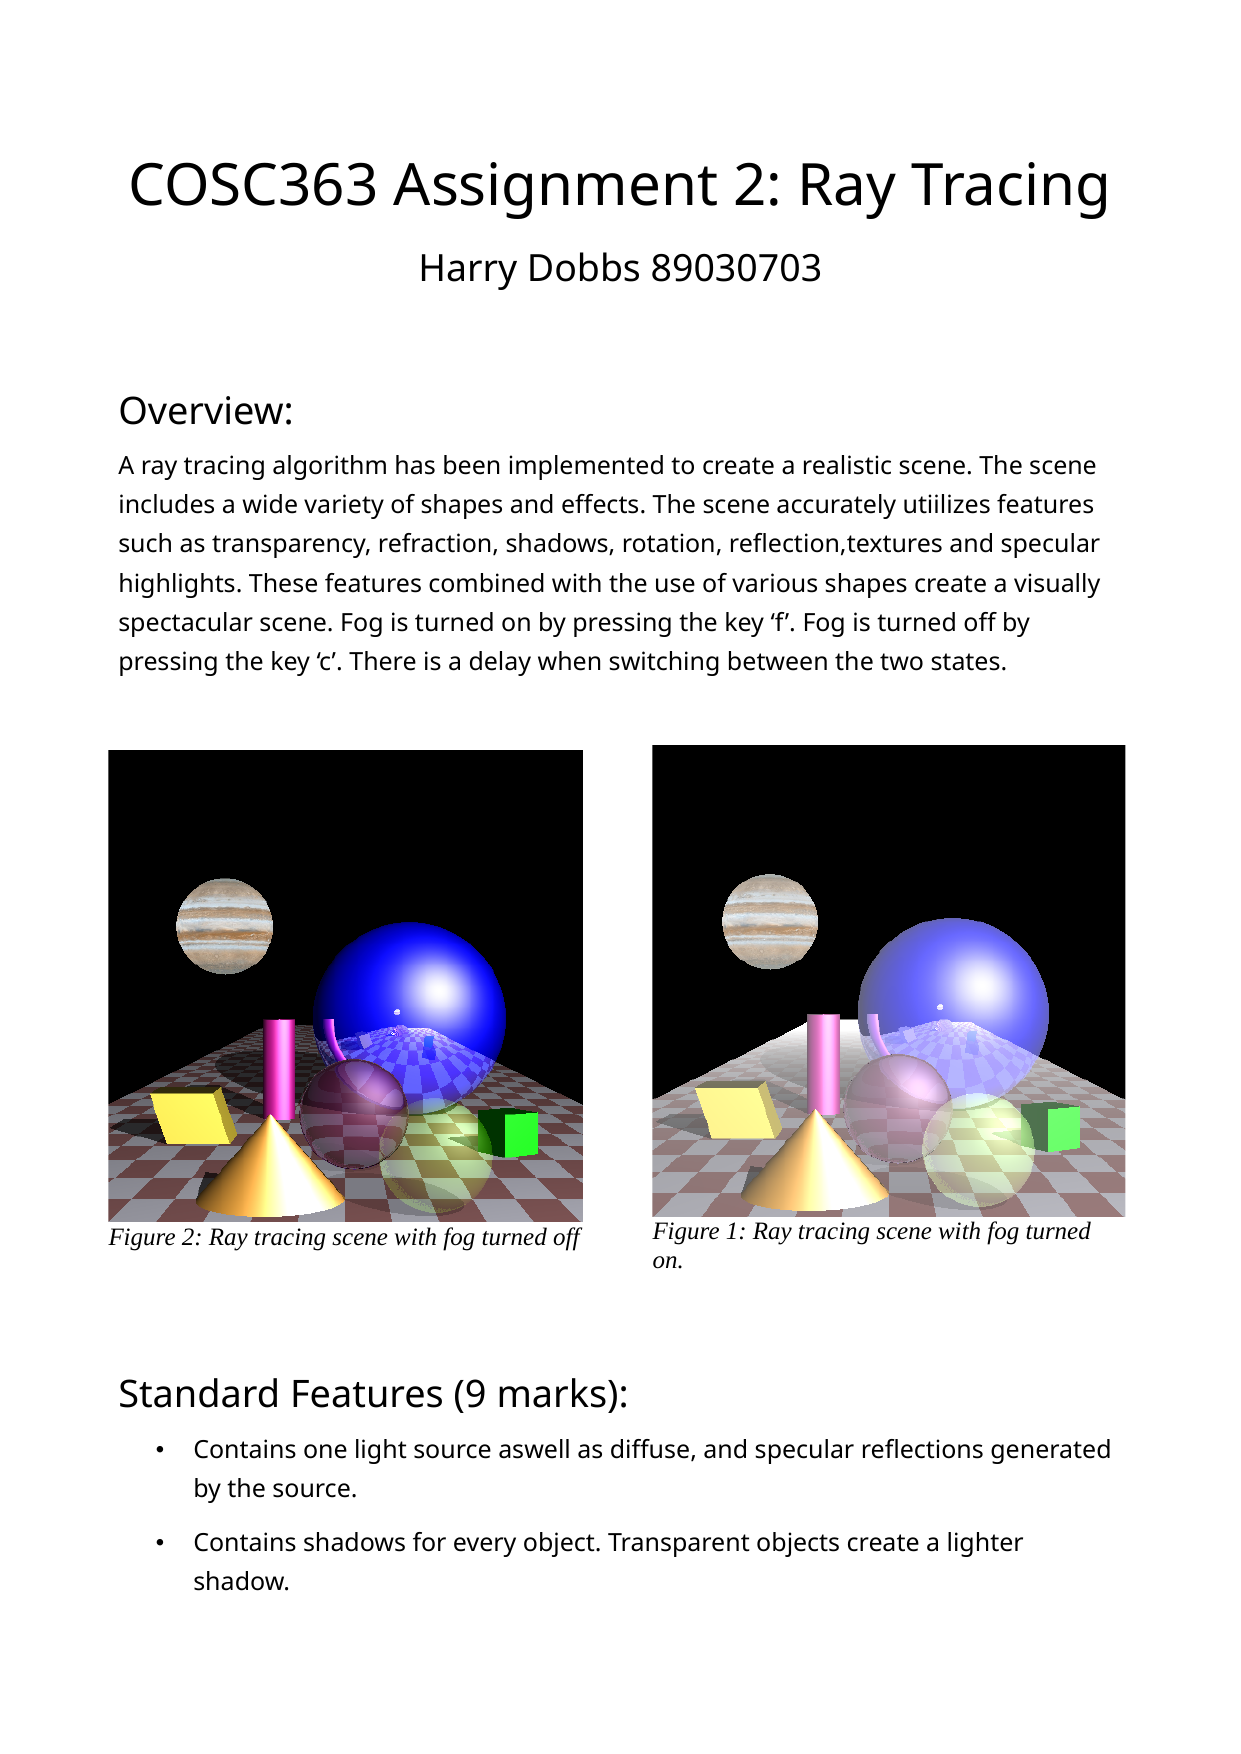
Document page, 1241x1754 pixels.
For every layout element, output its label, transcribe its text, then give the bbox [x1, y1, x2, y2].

subtitle Harry Dobbs 89030703 [118, 241, 1122, 292]
list Contains shadows for every object. Transparent objects create a lighter shadow. [156, 1524, 1122, 1598]
picture [652, 745, 1126, 1217]
text Figure 1: Ray tracing scene with fog turned on. [652, 1217, 1126, 1274]
title COSC363 Assignment 2: Ray Tracing [118, 143, 1122, 223]
text Figure 2: Ray tracing scene with fog turned off [108, 1222, 583, 1251]
subtitle Standard Features (9 marks): [118, 1367, 1122, 1419]
picture [108, 750, 583, 1222]
subtitle Overview: [118, 384, 1122, 435]
list Contains one light source aswell as diffuse, and specular reflections generated by the source. [156, 1432, 1122, 1505]
text A ray tracing algorithm has been implemented to create a realistic scene. The scene includes a wide variety of shapes and effects. The scene accurately utiilizes features such as transparency, refraction, shadows, rotation, reflection,textures and specular highlights. These features combined with the use of various shapes create a visually spectacular scene. Fog is turned on by pressing the key ‘f’. Fog is turned off by pressing the key ‘c’. There is a delay when switching between the two states. [118, 448, 1122, 678]
